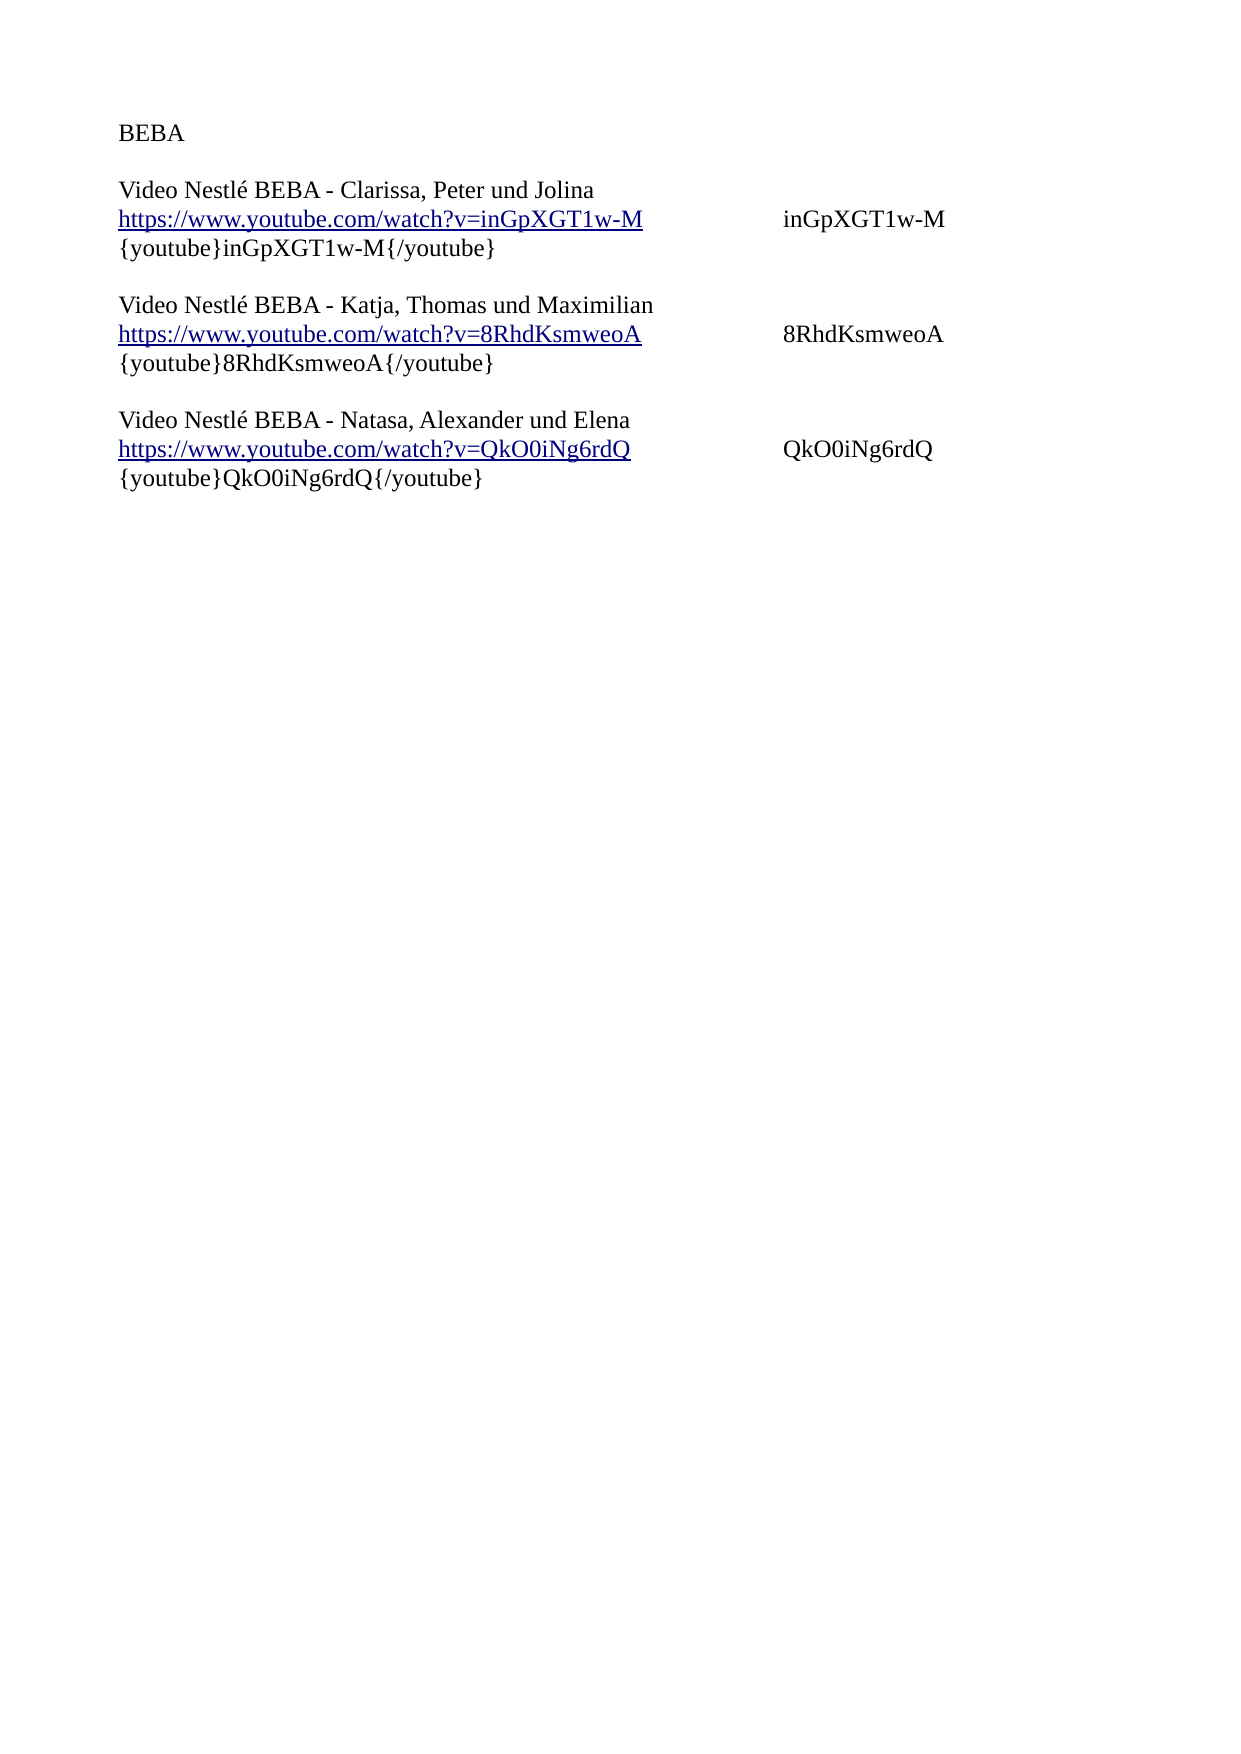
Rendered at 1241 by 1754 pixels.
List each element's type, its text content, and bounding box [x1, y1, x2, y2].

text Video Nestlé BEBA - Clarissa, Peter und Jolina [118, 176, 1122, 204]
text {youtube}QkO0iNg6rdQ{/youtube} [118, 463, 1122, 492]
text Video Nestlé BEBA - Katja, Thomas und Maximilian [118, 291, 1122, 319]
text {youtube}8RhdKsmweoA{/youtube} [118, 348, 1122, 377]
text https://www.youtube.com/watch?v=8RhdKsmweoA 8RhdKsmweoA [118, 319, 1122, 348]
text https://www.youtube.com/watch?v=inGpXGT1w-M inGpXGT1w-M [118, 204, 1122, 233]
text Video Nestlé BEBA - Natasa, Alexander und Elena [118, 406, 1122, 434]
text https://www.youtube.com/watch?v=QkO0iNg6rdQ QkO0iNg6rdQ [118, 434, 1122, 463]
text BEBA [118, 118, 1122, 147]
text {youtube}inGpXGT1w-M{/youtube} [118, 233, 1122, 262]
